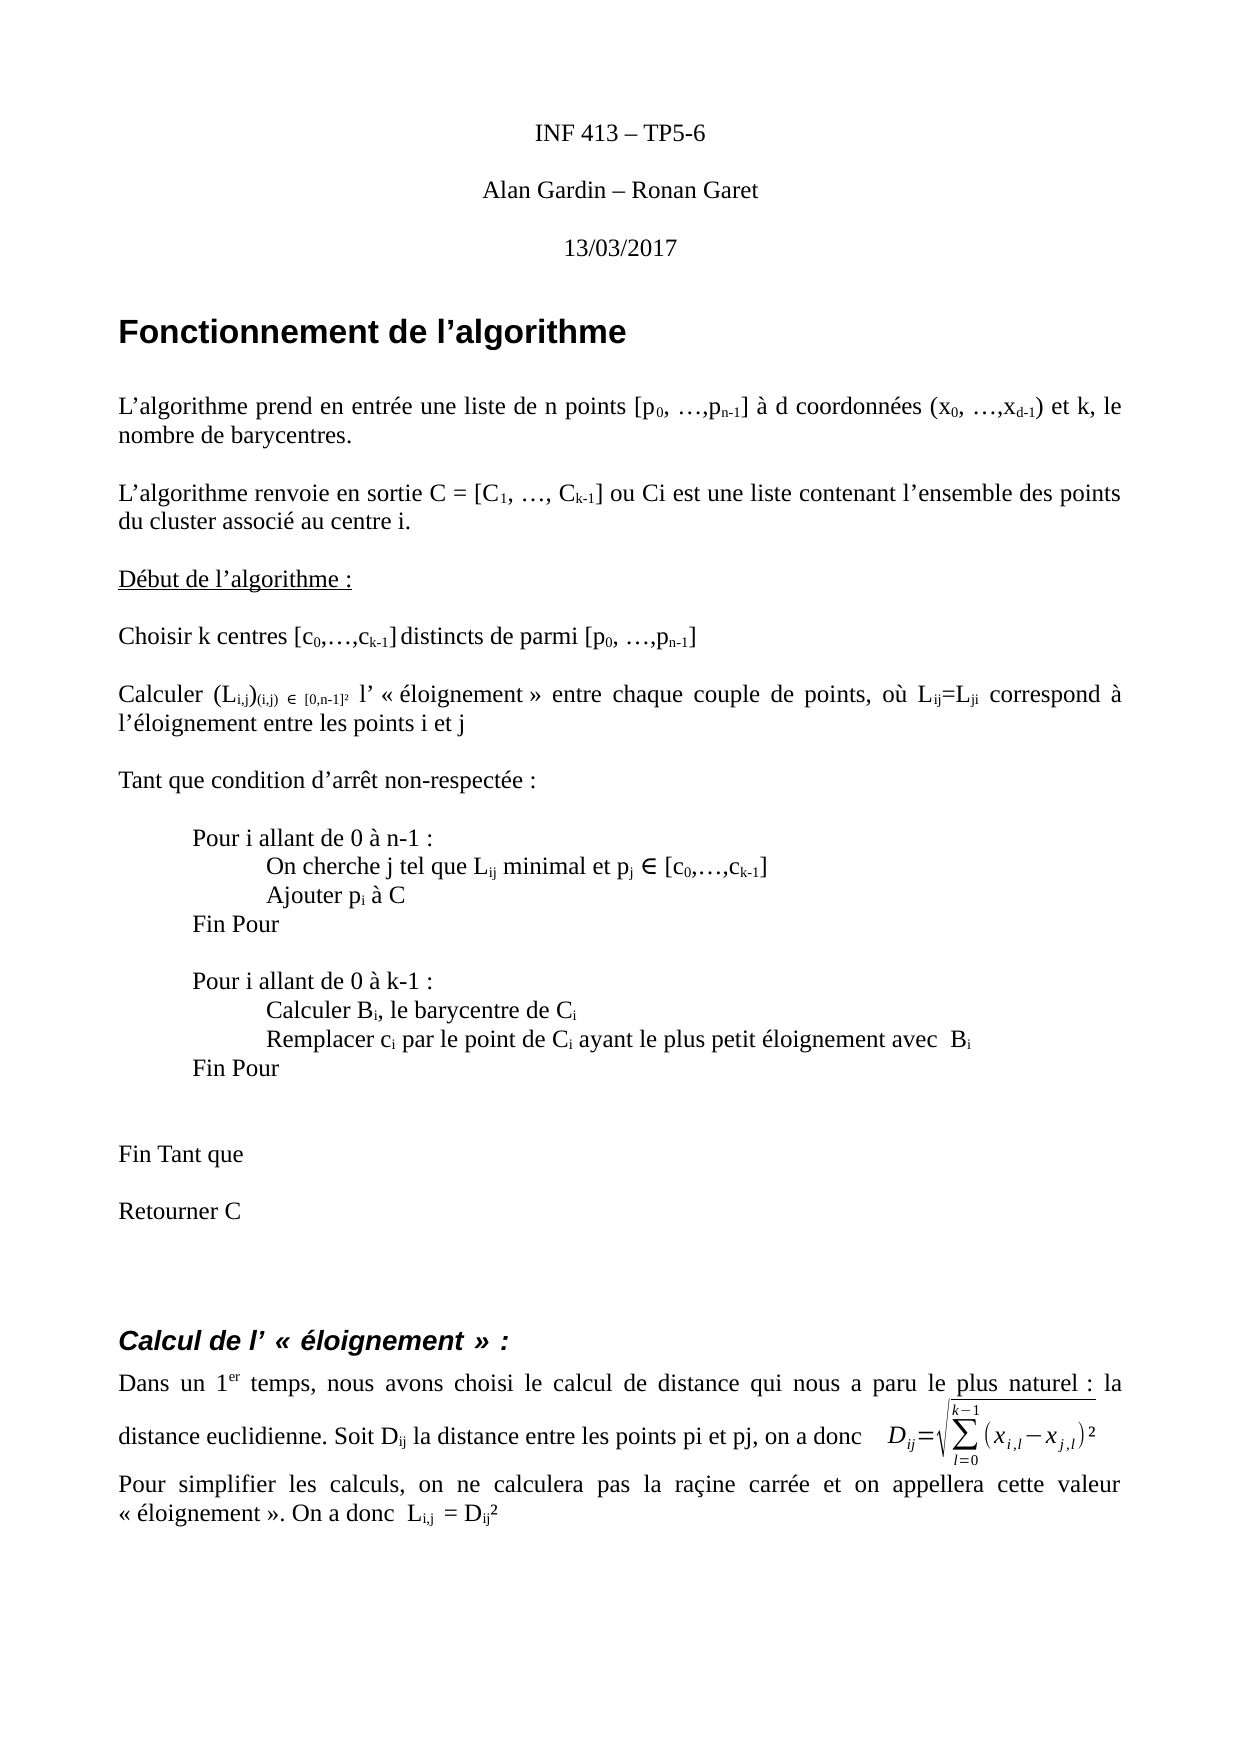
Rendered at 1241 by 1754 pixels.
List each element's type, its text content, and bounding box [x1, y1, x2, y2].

text Pour simplifier les calculs, on ne calculera pas la raçine carrée et on appellera cette valeur « éloignement ». On a donc Li,j = Dij² [118, 1469, 1122, 1527]
text Alan Gardin – Ronan Garet [118, 176, 1122, 204]
text On cherche j tel que Lij minimal et pj ∈ [c0,…,ck-1] [266, 851, 1122, 880]
text Pour i allant de 0 à n-1 : [192, 823, 1122, 851]
text Remplacer ci par le point de Ci ayant le plus petit éloignement avec Bi [266, 1024, 1122, 1053]
text Dans un 1er temps, nous avons choisi le calcul de distance qui nous a paru le plus naturel : la distance euclidienne. Soit Dij la distance entre les points pi et pj, on a donc [118, 1368, 1122, 1469]
text INF 413 – TP5-6 [118, 118, 1122, 147]
text 13/03/2017 [118, 233, 1122, 262]
subtitle Calcul de l’ « éloignement » : [118, 1324, 1122, 1356]
text Pour i allant de 0 à k-1 : [192, 966, 1122, 995]
subtitle Fonctionnement de l’algorithme [118, 311, 1122, 350]
text Fin Pour [192, 909, 1122, 938]
text Début de l’algorithme : [118, 564, 1122, 593]
text Calculer (Li,j)(i,j) ∈ [0,n-1]² l’ « éloignement » entre chaque couple de points, où Lij=Lji correspond à l’éloignement entre les points i et j [118, 679, 1122, 736]
text L’algorithme prend en entrée une liste de n points [p0, …,pn-1] à d coordonnées (x0, …,xd-1) et k, le nombre de barycentres. [118, 391, 1122, 449]
text Fin Tant que [118, 1139, 1122, 1168]
text L’algorithme renvoie en sortie C = [C1, …, Ck-1] ou Ci est une liste contenant l’ensemble des points du cluster associé au centre i. [118, 478, 1122, 535]
text Tant que condition d’arrêt non-respectée : [118, 765, 1122, 794]
text Calculer Bi, le barycentre de Ci [266, 995, 1122, 1024]
text Fin Pour [192, 1053, 1122, 1081]
text Retourner C [118, 1196, 1122, 1225]
text Choisir k centres [c0,…,ck-1] distincts de parmi [p0, …,pn-1] [118, 621, 1122, 650]
text Ajouter pi à C [266, 880, 1122, 909]
